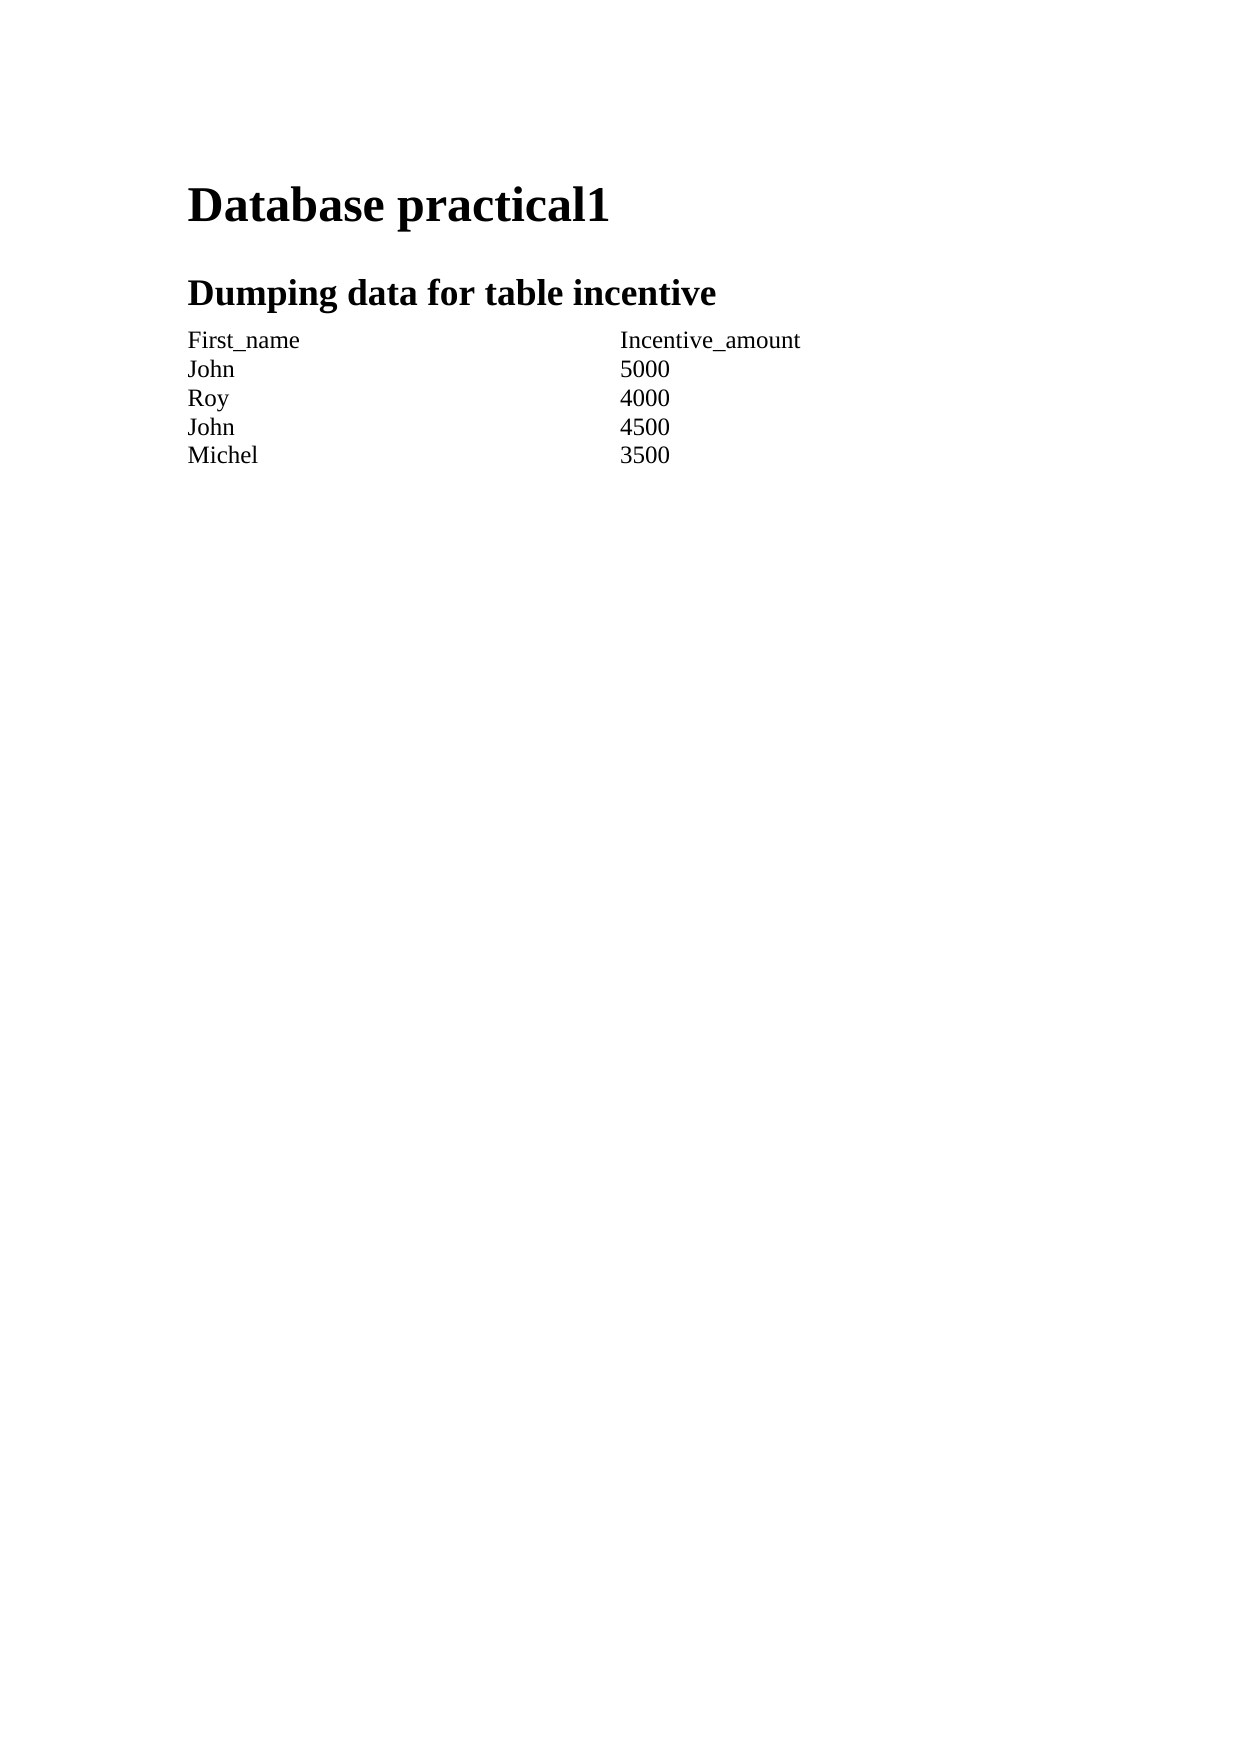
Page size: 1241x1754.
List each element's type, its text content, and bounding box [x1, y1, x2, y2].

table_cell 5000 [620, 354, 1053, 383]
table_cell Roy [188, 383, 620, 412]
table_cell 4000 [620, 383, 1053, 412]
table_cell Michel [188, 441, 620, 469]
table_header Incentive_amount [620, 326, 1053, 354]
table_cell 3500 [620, 441, 1053, 469]
subtitle Database practical1 [187, 175, 1053, 232]
table_cell 4500 [620, 412, 1053, 441]
table_header First_name [188, 326, 620, 354]
table_cell John [188, 354, 620, 383]
subtitle Dumping data for table incentive [187, 270, 1053, 313]
table_cell John [188, 412, 620, 441]
